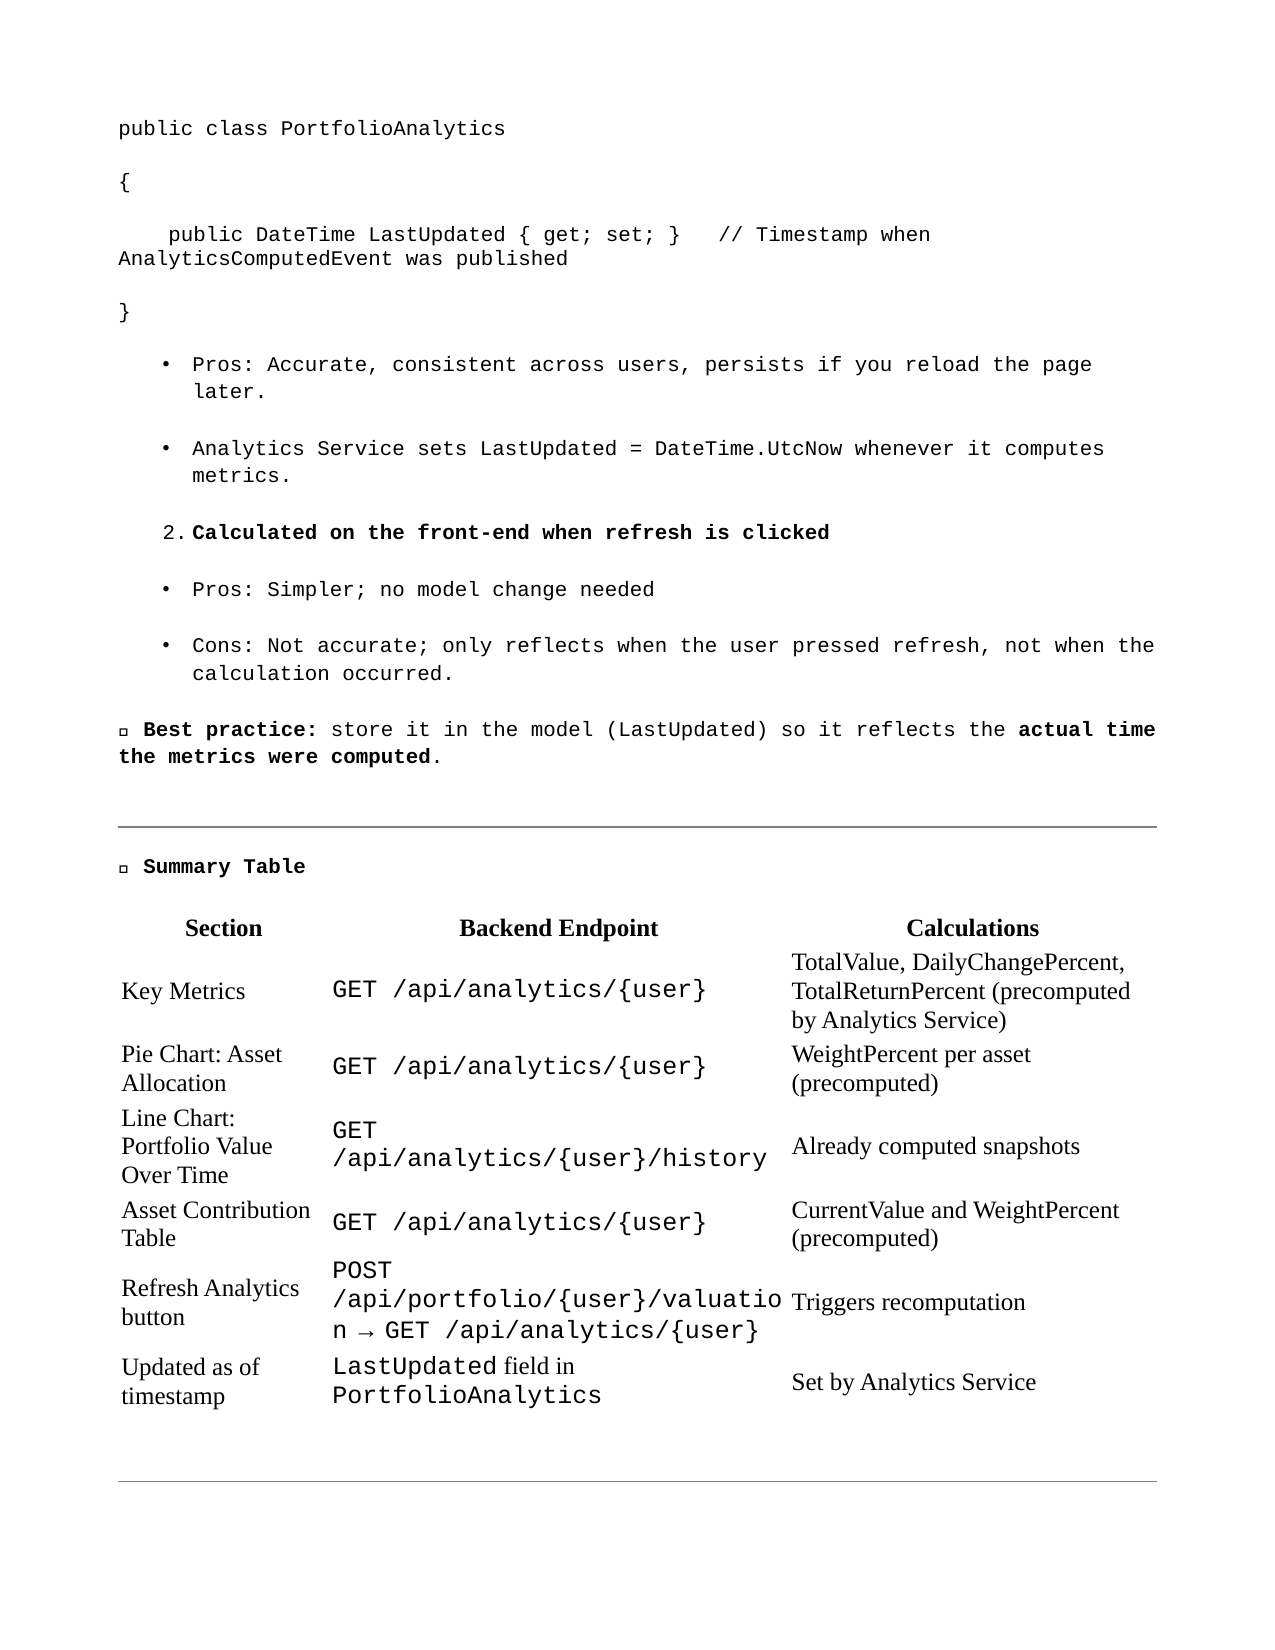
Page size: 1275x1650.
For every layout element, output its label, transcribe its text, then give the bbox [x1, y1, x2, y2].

table_header Section [118, 910, 329, 944]
table_cell Asset Contribution Table [118, 1192, 329, 1255]
text } [118, 301, 1157, 325]
table_cell POST /api/portfolio/{user}/valuation → GET /api/analytics/{user} [329, 1255, 788, 1348]
table_cell Set by Analytics Service [789, 1349, 1157, 1413]
table_cell Already computed snapshots [789, 1100, 1157, 1192]
list Analytics Service sets LastUpdated = DateTime.UtcNow whenever it computes metrics. [162, 438, 1157, 489]
table_cell GET /api/analytics/{user} [329, 944, 788, 1036]
text public DateTime LastUpdated { get; set; } // Timestamp when AnalyticsComputedEvent was published [118, 224, 1157, 272]
table_cell CurrentValue and WeightPercent (precomputed) [789, 1192, 1157, 1255]
list Pros: Accurate, consistent across users, persists if you reload the page later. [162, 354, 1157, 405]
subtitle ✅ Summary Table [118, 857, 1157, 880]
table_cell Refresh Analytics button [118, 1255, 329, 1348]
table_header Backend Endpoint [329, 910, 788, 944]
table_cell Key Metrics [118, 944, 329, 1036]
list Cons: Not accurate; only reflects when the user pressed refresh, not when the calculation occurred. [162, 635, 1157, 686]
list Pros: Simpler; no model change needed [162, 579, 1157, 602]
table_cell LastUpdated field in PortfolioAnalytics [329, 1349, 788, 1413]
text { [118, 171, 1157, 195]
table_cell GET /api/analytics/{user}/history [329, 1100, 788, 1192]
table_cell TotalValue, DailyChangePercent, TotalReturnPercent (precomputed by Analytics Service) [789, 944, 1157, 1036]
text public class PortfolioAnalytics [118, 118, 1157, 142]
table_cell Updated as of timestamp [118, 1349, 329, 1413]
text ✅ Best practice: store it in the model (LastUpdated) so it reflects the actual time the metrics were computed. [118, 719, 1157, 770]
table_cell GET /api/analytics/{user} [329, 1192, 788, 1255]
list Calculated on the front-end when refresh is clicked [162, 522, 1157, 546]
table_header Calculations [789, 910, 1157, 944]
table_cell Triggers recomputation [789, 1255, 1157, 1348]
table_cell WeightPercent per asset (precomputed) [789, 1036, 1157, 1100]
table_cell Line Chart: Portfolio Value Over Time [118, 1100, 329, 1192]
table_cell Pie Chart: Asset Allocation [118, 1036, 329, 1100]
table_cell GET /api/analytics/{user} [329, 1036, 788, 1100]
